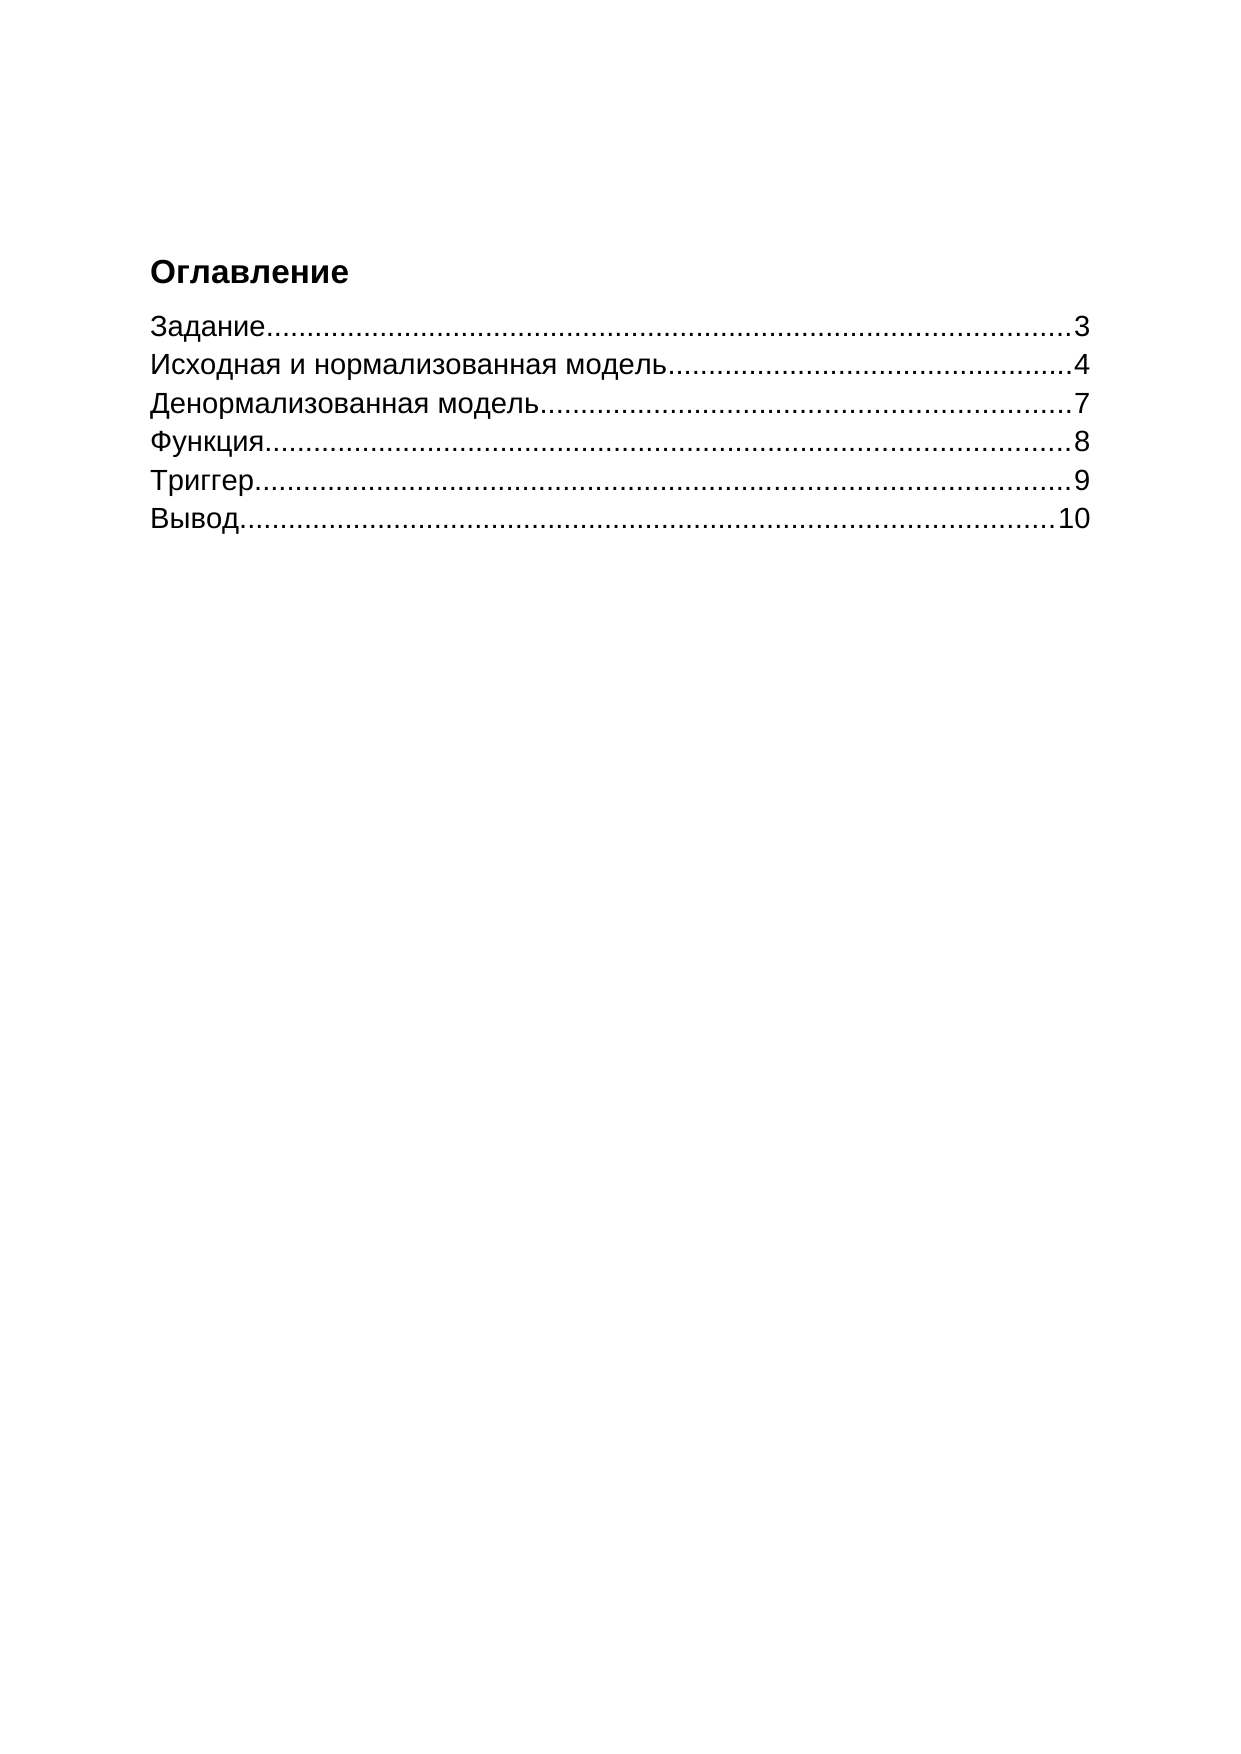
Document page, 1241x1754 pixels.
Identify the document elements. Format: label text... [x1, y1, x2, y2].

subtitle Оглавление [150, 252, 1090, 291]
text Денормализованная модель 7 [150, 386, 1090, 419]
text Исходная и нормализованная модель 4 [150, 347, 1090, 381]
text Вывод 10 [150, 501, 1090, 535]
text Задание 3 [150, 309, 1090, 342]
text Функция 8 [150, 424, 1090, 458]
text Триггер 9 [150, 463, 1090, 496]
